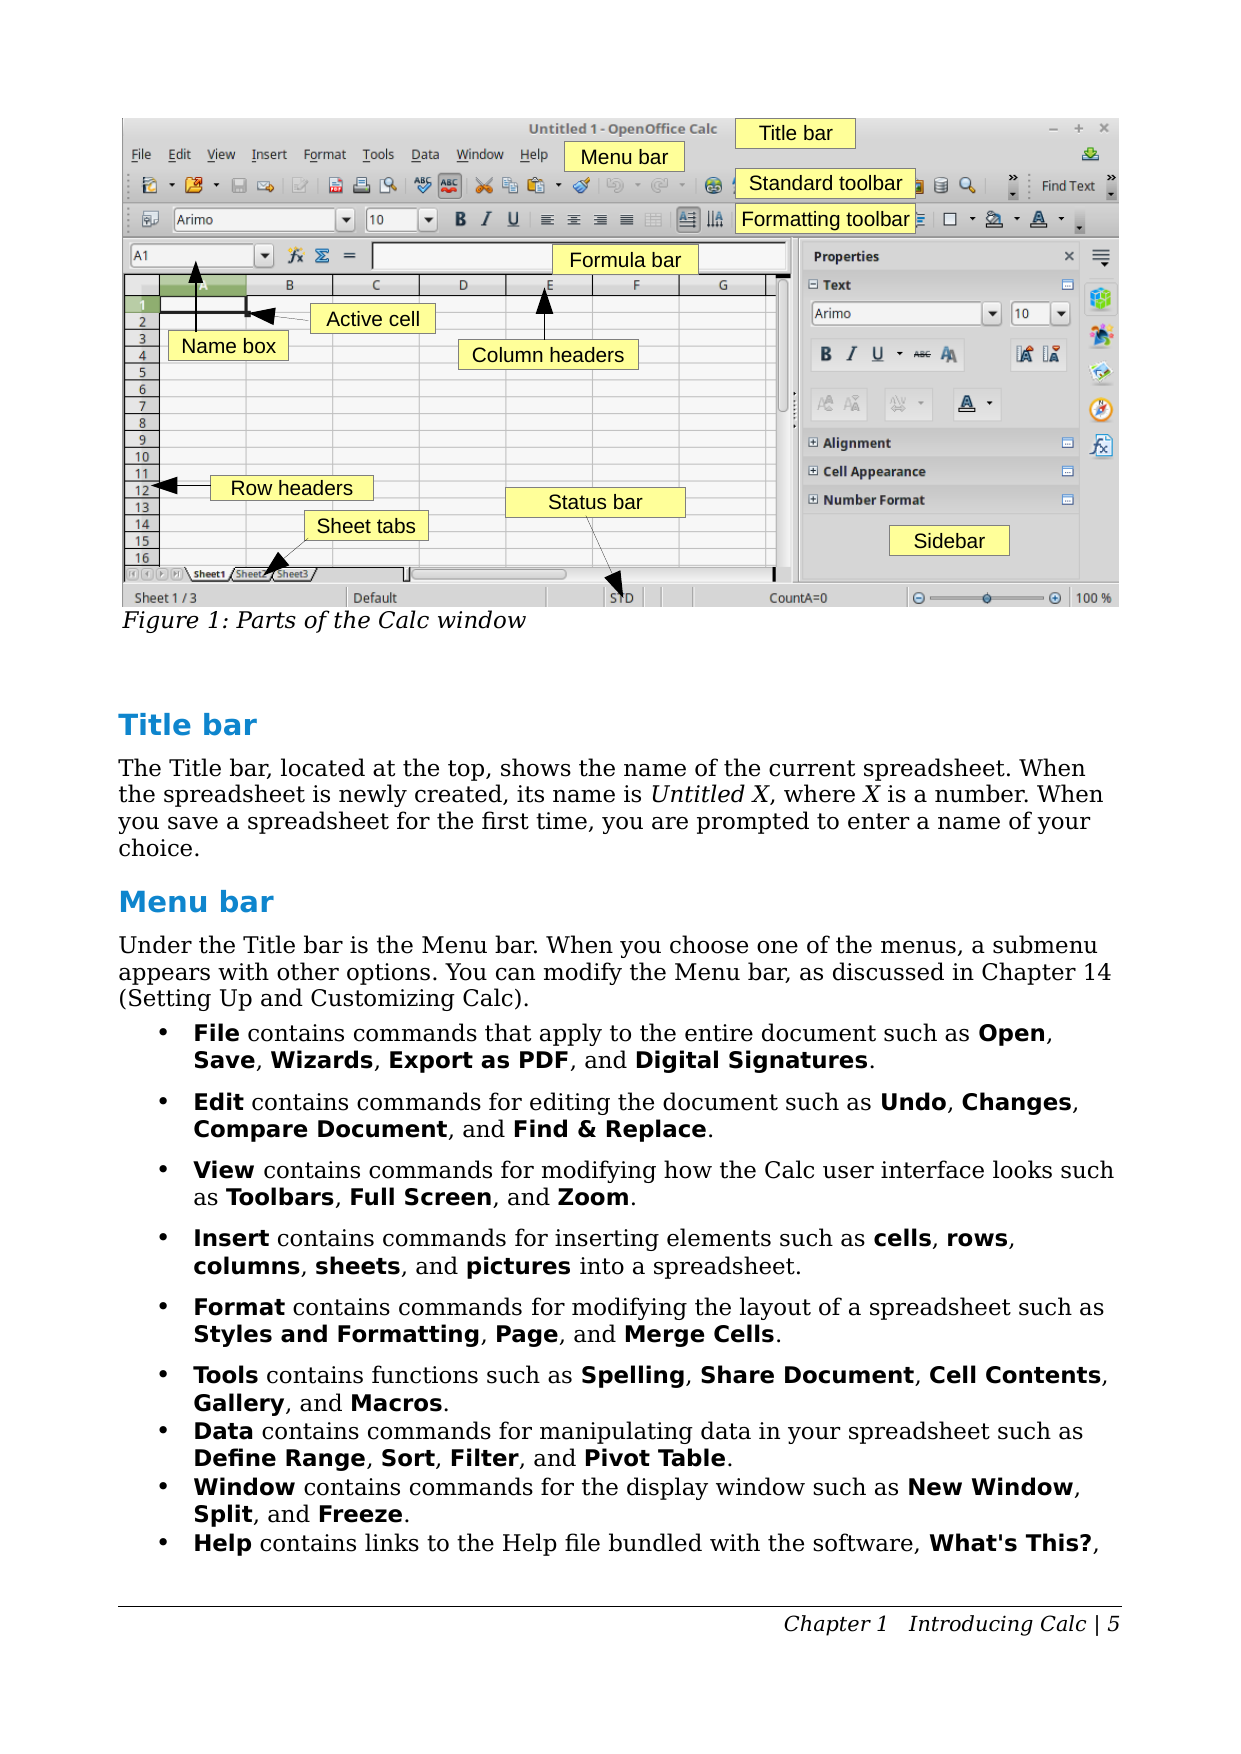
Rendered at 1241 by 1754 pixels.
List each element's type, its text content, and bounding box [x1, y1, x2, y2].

subtitle Title bar [118, 708, 1122, 742]
list File contains commands that apply to the entire document such as Open, Save, Wizards, Export as PDF, and Digital Signatures. [156, 1018, 1122, 1074]
list Help contains links to the Help file bundled with the software, What's This?, [156, 1528, 1122, 1557]
text The Title bar, located at the top, shows the name of the current spreadsheet. When the spreadsheet is newly created, its name is Untitled X, where X is a number. When you save a spreadsheet for the first time, you are prompted to enter a name of your choice. [118, 755, 1122, 861]
list Window contains commands for the display window such as New Window, Split, and Freeze. [156, 1472, 1122, 1528]
subtitle Menu bar [118, 886, 1122, 920]
list Format contains commands for modifying the layout of a spreadsheet such as Styles and Formatting, Page, and Merge Cells. [156, 1292, 1122, 1348]
list Data contains commands for manipulating data in your spreadsheet such as Define Range, Sort, Filter, and Pivot Table. [156, 1416, 1122, 1472]
list Edit contains commands for editing the document such as Undo, Changes, Compare Document, and Find & Replace. [156, 1087, 1122, 1143]
list Under the Title bar is the Menu bar. When you choose one of the menus, a submenu appears with other options. You can modify the Menu bar, as discussed in Chapter 14 (Setting Up and Customizing Calc). [118, 932, 1122, 1012]
list Insert contains commands for inserting elements such as cells, rows, columns, sheets, and pictures into a spreadsheet. [156, 1223, 1122, 1280]
list View contains commands for modifying how the Calc user interface looks such as Toolbars, Full Screen, and Zoom. [156, 1155, 1122, 1211]
list Tools contains functions such as Spelling, Share Document, Cell Contents, Gallery, and Macros. [156, 1361, 1122, 1416]
picture [122, 118, 1119, 607]
text Figure 1: Parts of the Calc window [122, 607, 1118, 634]
